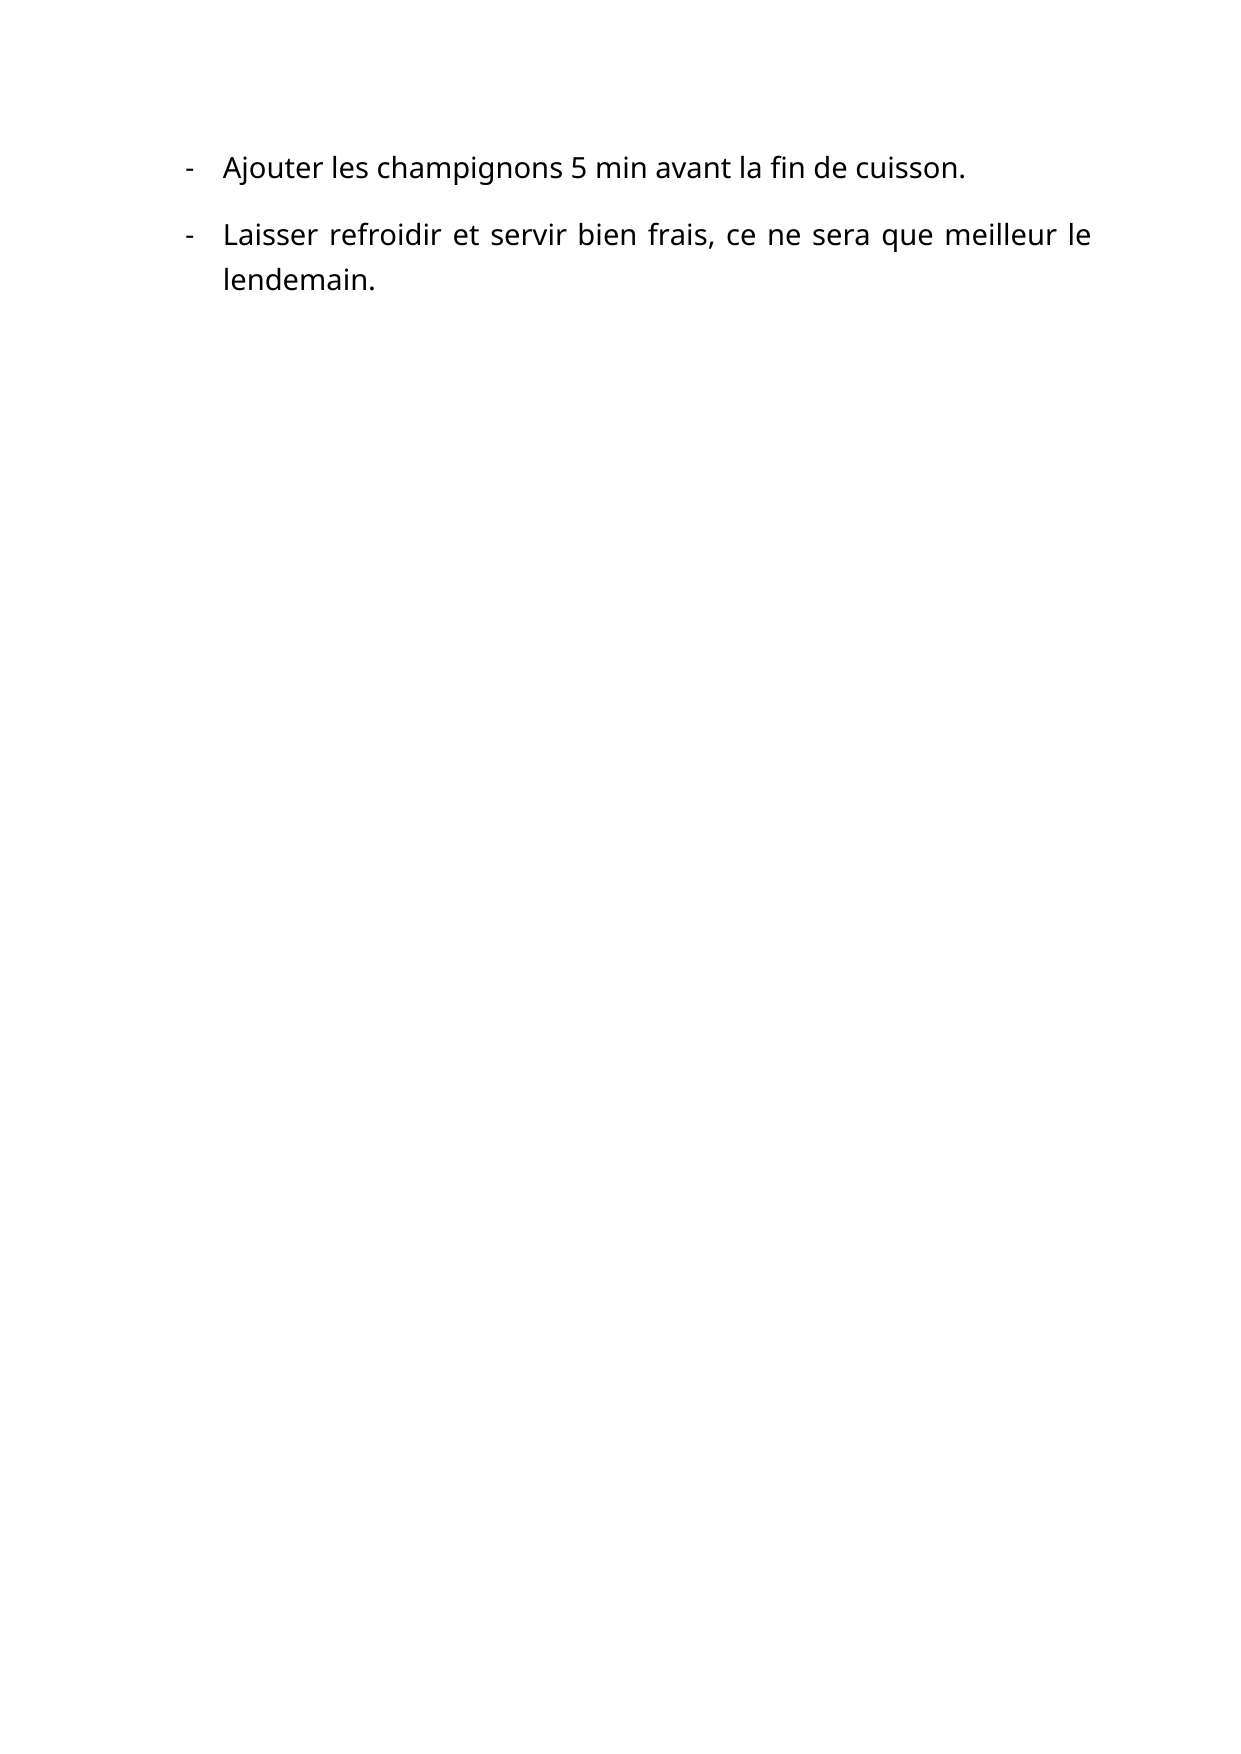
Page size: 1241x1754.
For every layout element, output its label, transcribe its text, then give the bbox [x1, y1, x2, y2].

list Ajouter les champignons 5 min avant la fin de cuisson. [185, 148, 1093, 187]
list Laisser refroidir et servir bien frais, ce ne sera que meilleur le lendemain. [185, 214, 1093, 299]
